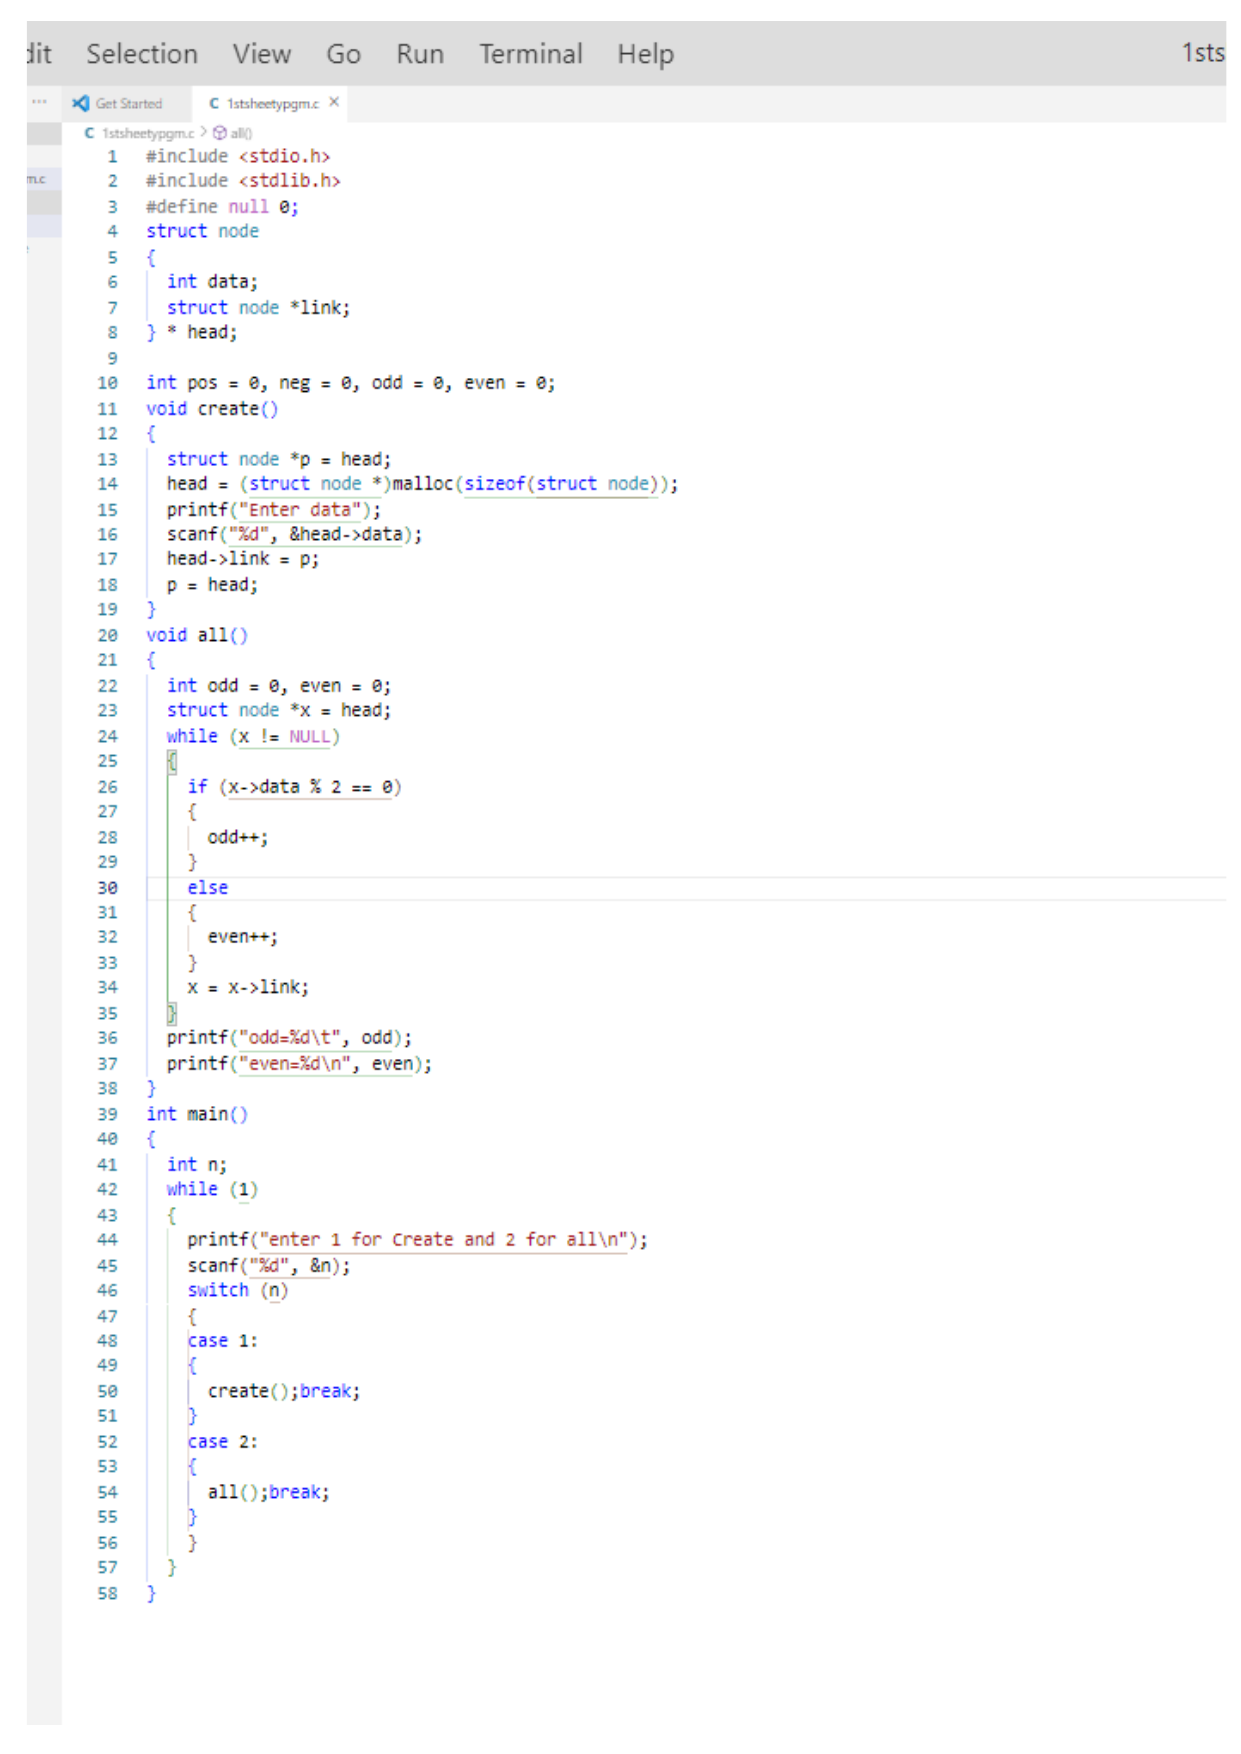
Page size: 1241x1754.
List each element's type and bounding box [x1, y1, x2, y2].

picture [26, 21, 214, 1725]
